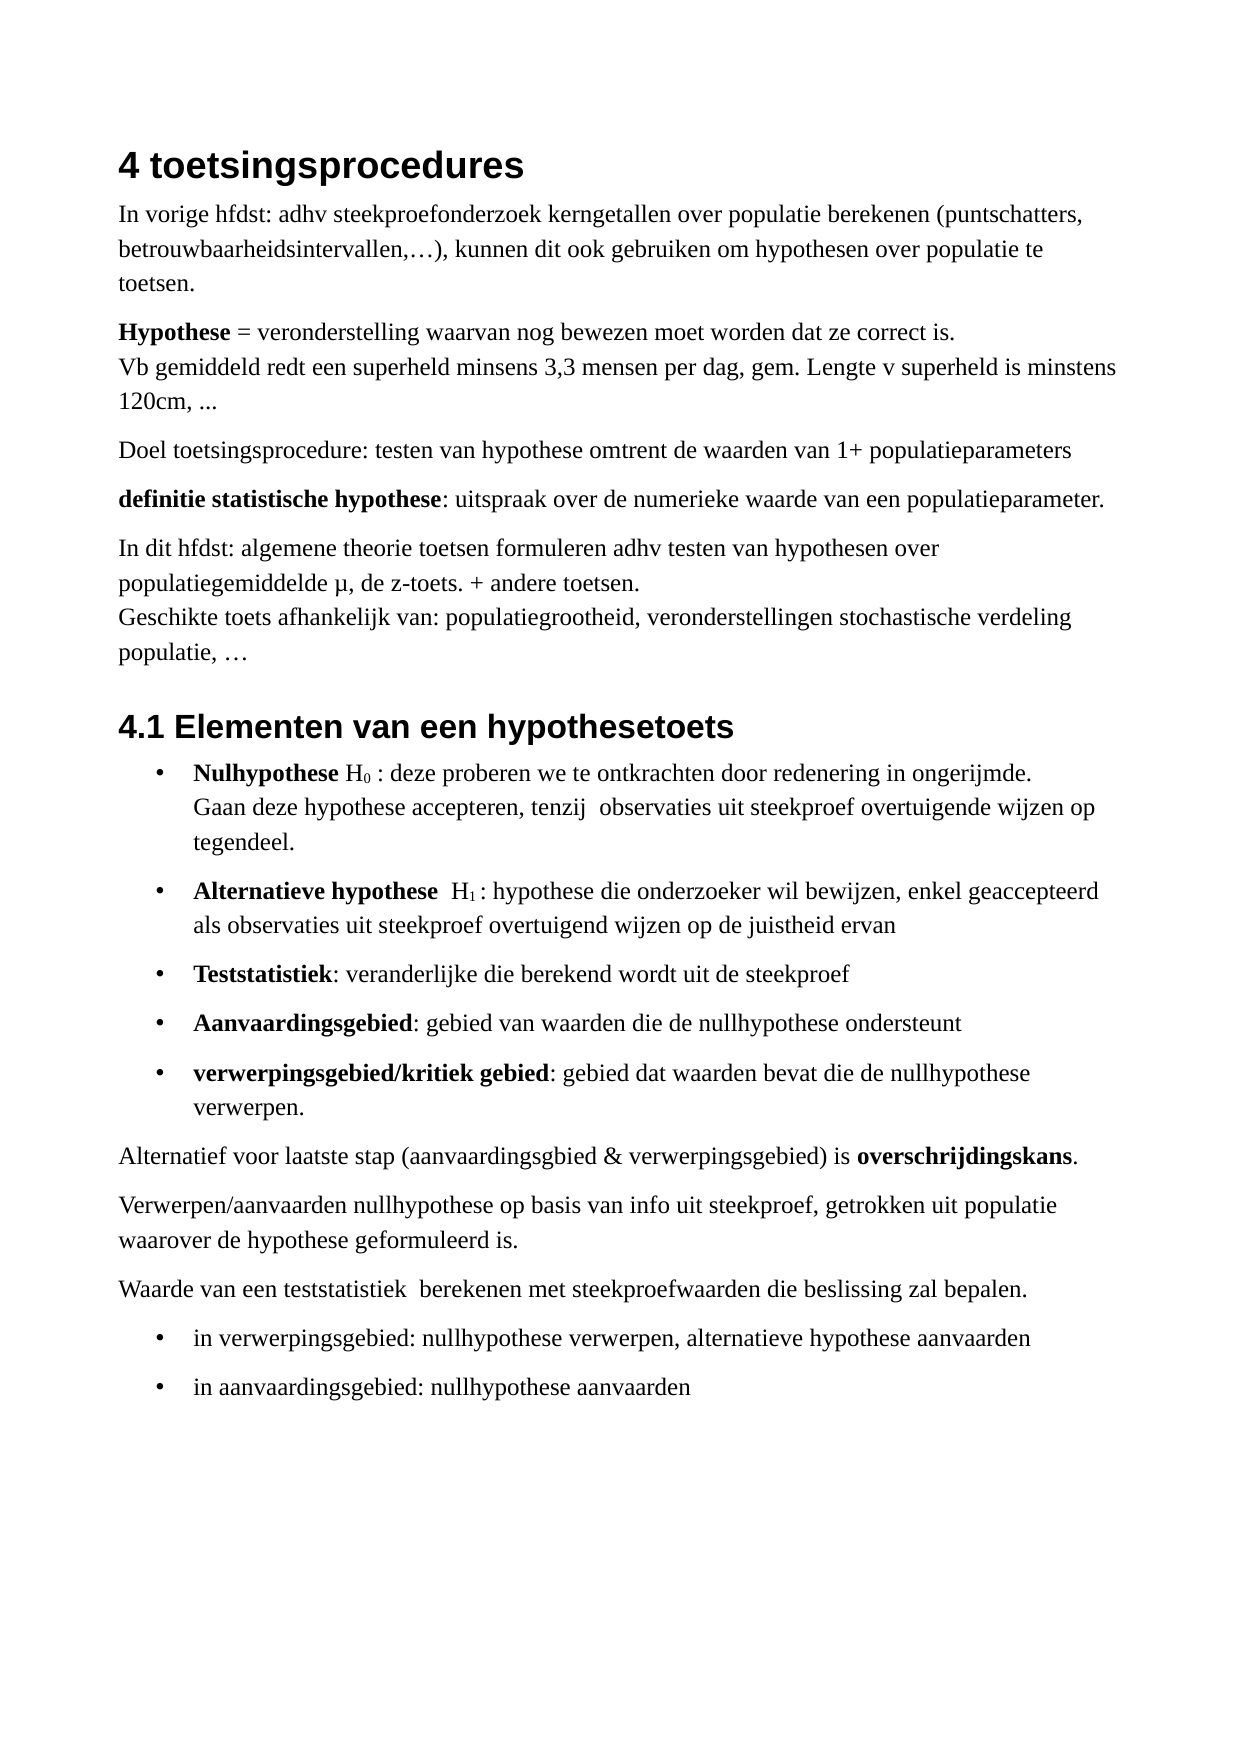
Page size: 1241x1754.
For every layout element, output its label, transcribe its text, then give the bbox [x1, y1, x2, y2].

list in aanvaardingsgebied: nullhypothese aanvaarden [156, 1372, 1122, 1401]
text Waarde van een teststatistiek berekenen met steekproefwaarden die beslissing zal bepalen. [118, 1274, 1122, 1302]
subtitle 4 toetsingsprocedures [118, 143, 1122, 187]
list Alternatieve hypothese H1 : hypothese die onderzoeker wil bewijzen, enkel geaccepteerd als observaties uit steekproef overtuigend wijzen op de juistheid ervan [156, 876, 1122, 939]
text Hypothese = veronderstelling waarvan nog bewezen moet worden dat ze correct is. Vb gemiddeld redt een superheld minsens 3,3 mensen per dag, gem. Lengte v superheld is minstens 120cm, ... [118, 317, 1122, 415]
list Teststatistiek: veranderlijke die berekend wordt uit de steekproef [156, 959, 1122, 988]
text definitie statistische hypothese: uitspraak over de numerieke waarde van een populatieparameter. [118, 484, 1122, 513]
text Alternatief voor laatste stap (aanvaardingsgbied & verwerpingsgebied) is overschrijdingskans. [118, 1141, 1122, 1170]
list Nulhypothese H0 : deze proberen we te ontkrachten door redenering in ongerijmde. Gaan deze hypothese accepteren, tenzij observaties uit steekproef overtuigende wijzen op tegendeel. [156, 758, 1122, 856]
subtitle 4.1 Elementen van een hypothesetoets [118, 707, 1122, 745]
text Doel toetsingsprocedure: testen van hypothese omtrent de waarden van 1+ populatieparameters [118, 435, 1122, 464]
text Verwerpen/aanvaarden nullhypothese op basis van info uit steekproef, getrokken uit populatie waarover de hypothese geformuleerd is. [118, 1190, 1122, 1253]
list verwerpingsgebied/kritiek gebied: gebied dat waarden bevat die de nullhypothese verwerpen. [156, 1058, 1122, 1121]
text In dit hfdst: algemene theorie toetsen formuleren adhv testen van hypothesen over populatiegemiddelde µ, de z-toets. + andere toetsen. Geschikte toets afhankelijk van: populatiegrootheid, veronderstellingen stochastische verdeling populatie, … [118, 533, 1122, 666]
text In vorige hfdst: adhv steekproefonderzoek kerngetallen over populatie berekenen (puntschatters, betrouwbaarheidsintervallen,…), kunnen dit ook gebruiken om hypothesen over populatie te toetsen. [118, 199, 1122, 297]
list in verwerpingsgebied: nullhypothese verwerpen, alternatieve hypothese aanvaarden [156, 1323, 1122, 1352]
list Aanvaardingsgebied: gebied van waarden die de nullhypothese ondersteunt [156, 1008, 1122, 1037]
